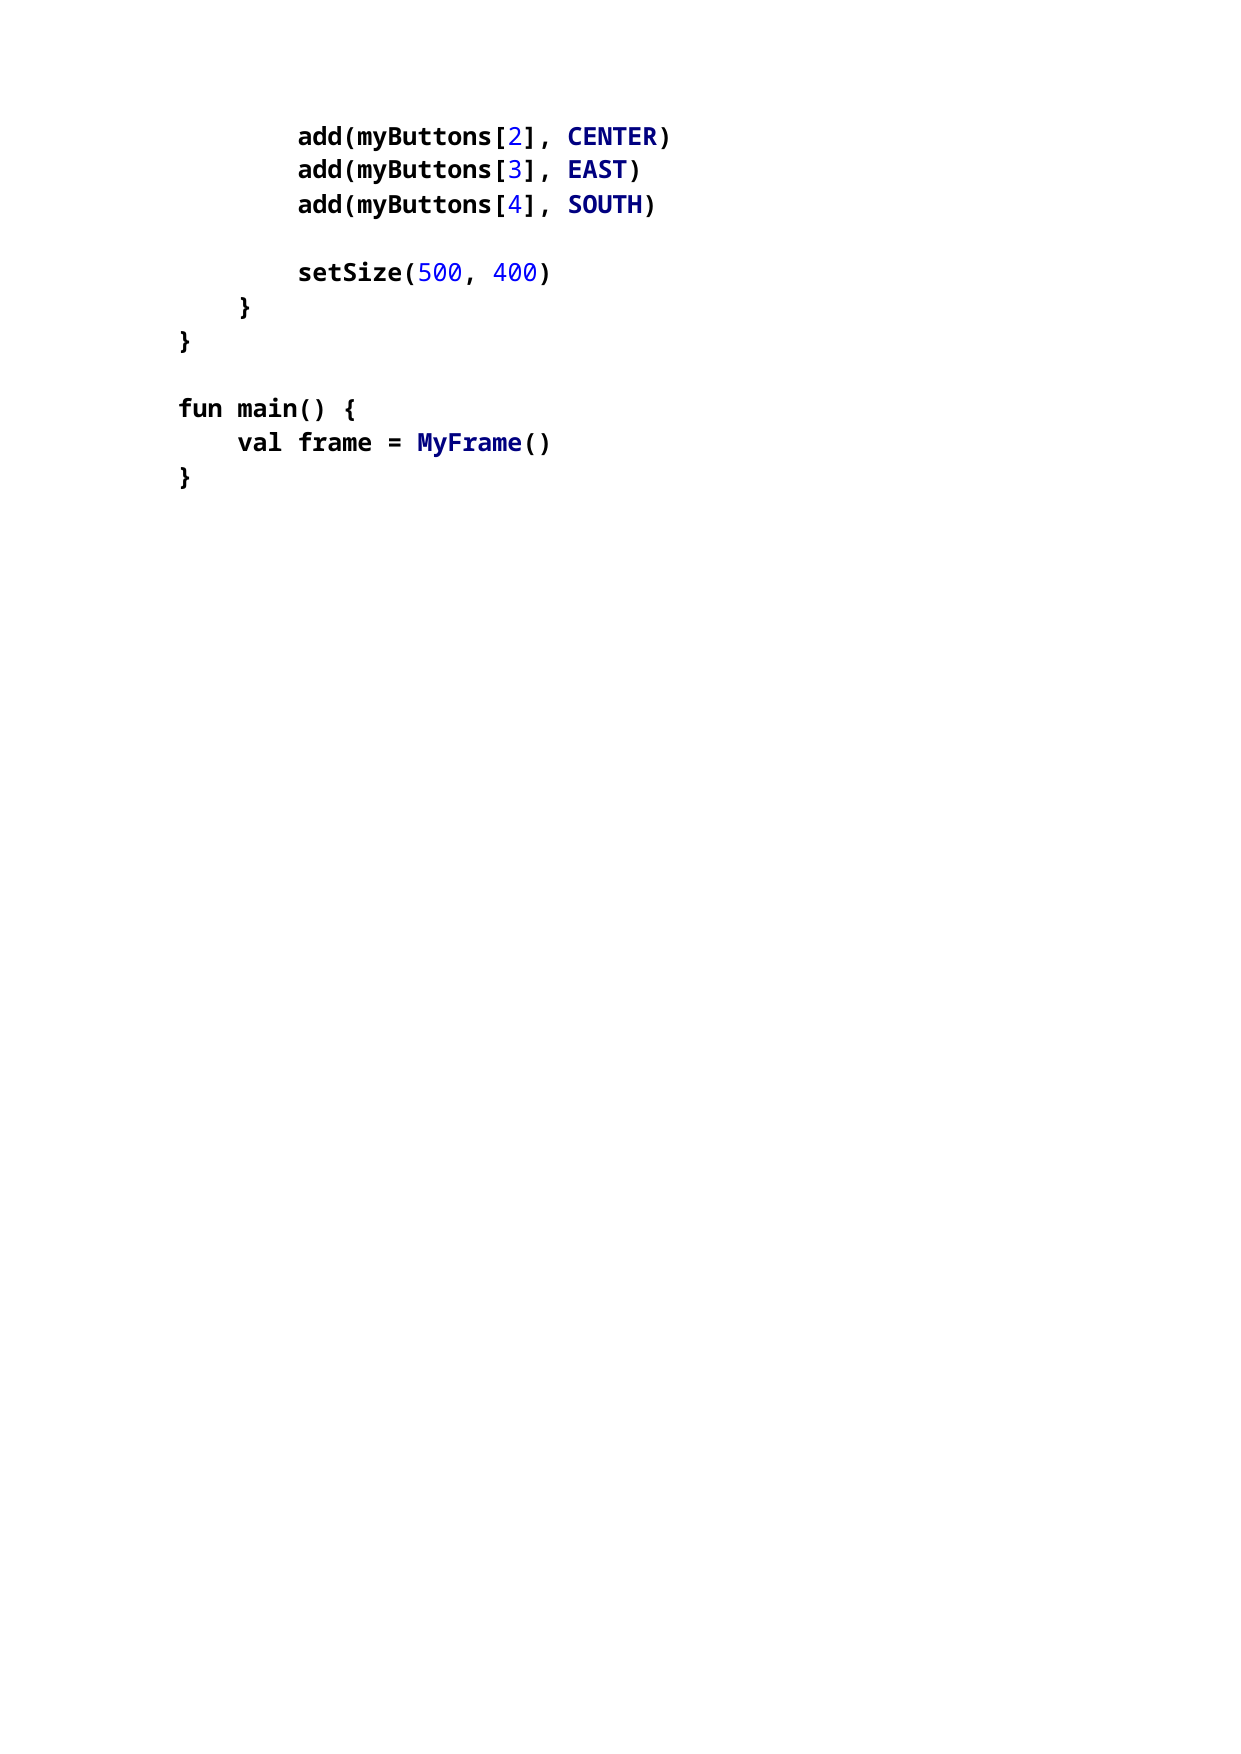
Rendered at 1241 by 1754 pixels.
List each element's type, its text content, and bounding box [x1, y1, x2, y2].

text setSize(500, 400) [177, 254, 1152, 288]
text add(myButtons[4], SOUTH) [177, 186, 1152, 220]
text add(myButtons[3], EAST) [177, 152, 1152, 186]
text } [177, 288, 1152, 322]
text fun main() { [177, 391, 1152, 425]
text } [177, 322, 1152, 357]
text } [177, 459, 1152, 493]
text add(myButtons[2], CENTER) [177, 118, 1152, 152]
text val frame = MyFrame() [177, 425, 1152, 459]
